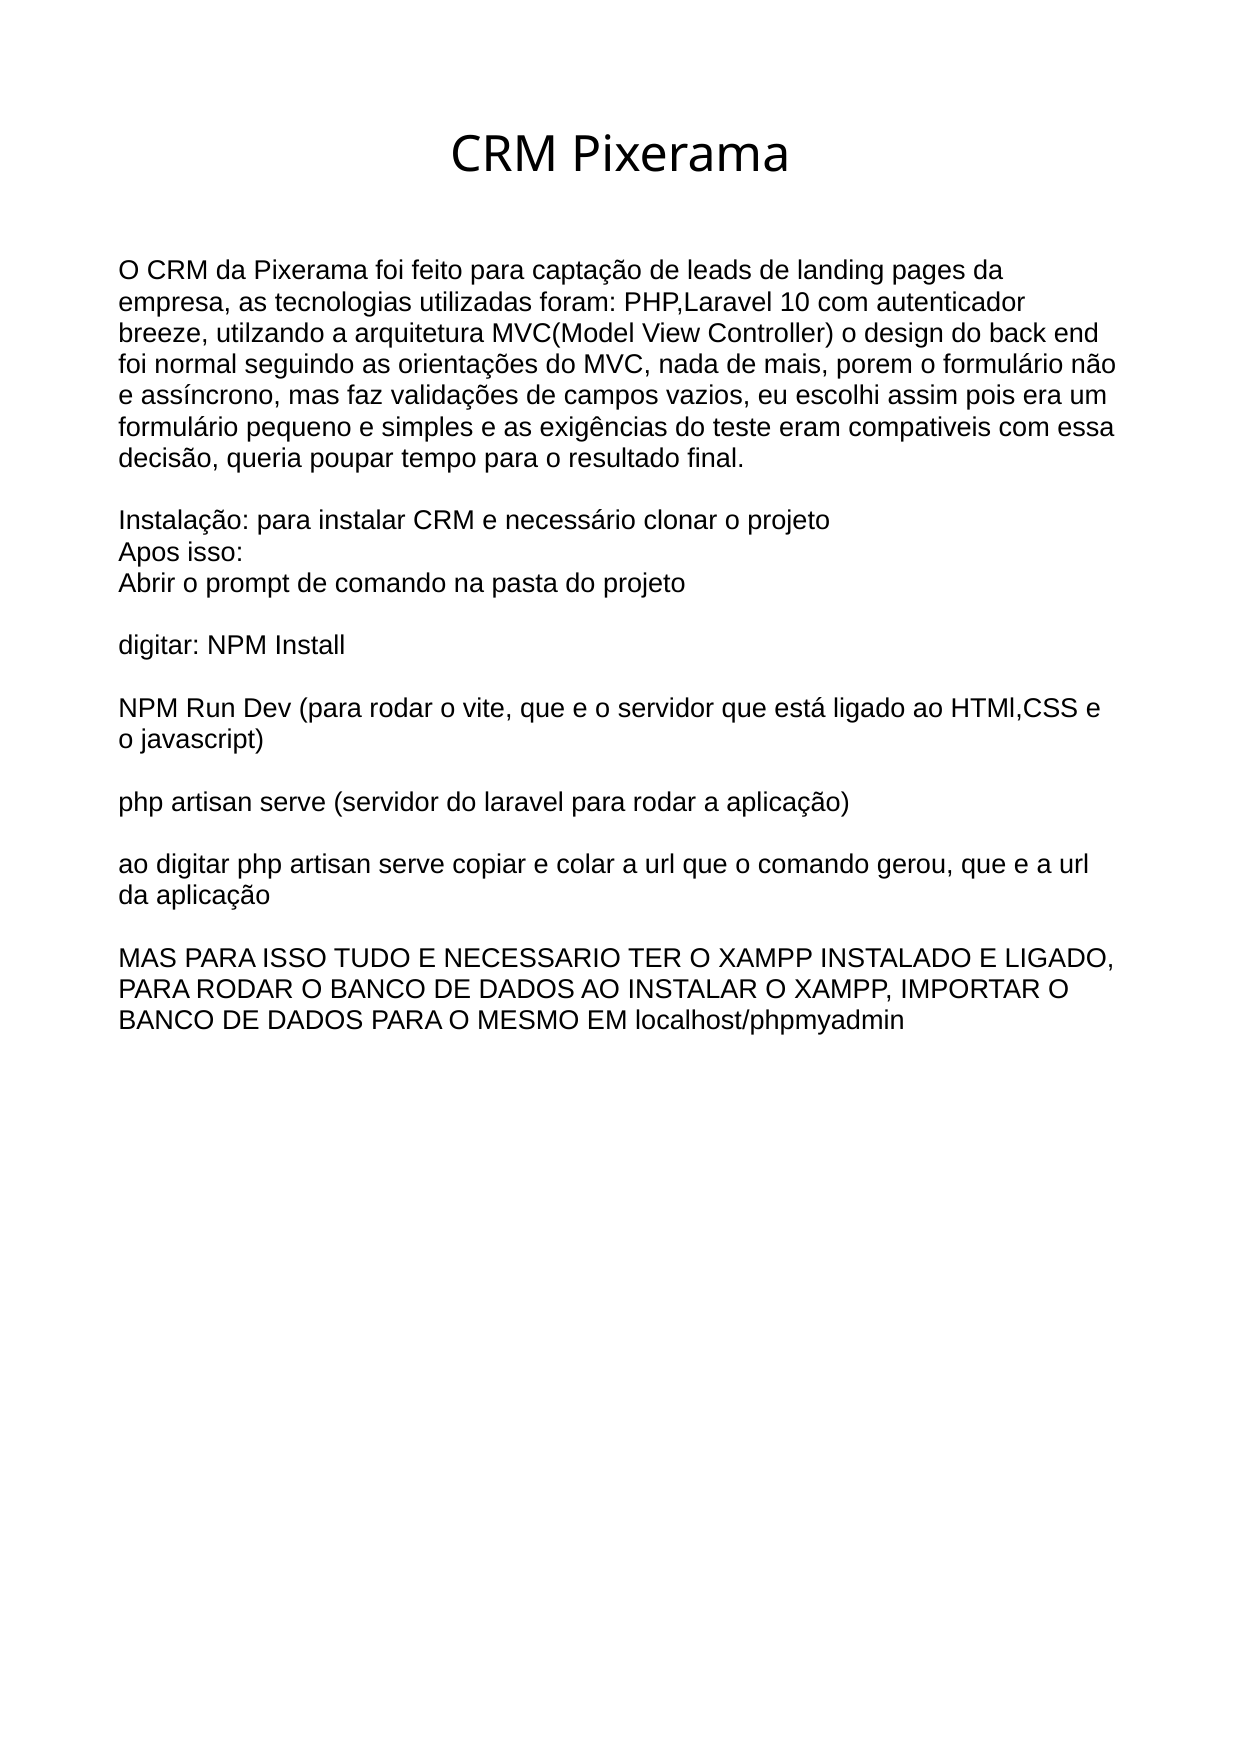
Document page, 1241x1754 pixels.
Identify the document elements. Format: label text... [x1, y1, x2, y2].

text ao digitar php artisan serve copiar e colar a url que o comando gerou, que e a url da aplicação [118, 848, 1122, 911]
text Abrir o prompt de comando na pasta do projeto [118, 567, 1122, 598]
text NPM Run Dev (para rodar o vite, que e o servidor que está ligado ao HTMl,CSS e o javascript) [118, 692, 1122, 754]
text php artisan serve (servidor do laravel para rodar a aplicação) [118, 786, 1122, 817]
text CRM Pixerama [118, 118, 1122, 186]
text MAS PARA ISSO TUDO E NECESSARIO TER O XAMPP INSTALADO E LIGADO, PARA RODAR O BANCO DE DADOS AO INSTALAR O XAMPP, IMPORTAR O BANCO DE DADOS PARA O MESMO EM localhost/phpmyadmin [118, 942, 1122, 1036]
text Apos isso: [118, 536, 1122, 567]
text O CRM da Pixerama foi feito para captação de leads de landing pages da empresa, as tecnologias utilizadas foram: PHP,Laravel 10 com autenticador breeze, utilzando a arquitetura MVC(Model View Controller) o design do back end foi normal seguindo as orientações do MVC, nada de mais, porem o formulário não e assíncrono, mas faz validações de campos vazios, eu escolhi assim pois era um formulário pequeno e simples e as exigências do teste eram compativeis com essa decisão, queria poupar tempo para o resultado final. [118, 254, 1122, 473]
text Instalação: para instalar CRM e necessário clonar o projeto [118, 504, 1122, 536]
text digitar: NPM Install [118, 629, 1122, 661]
